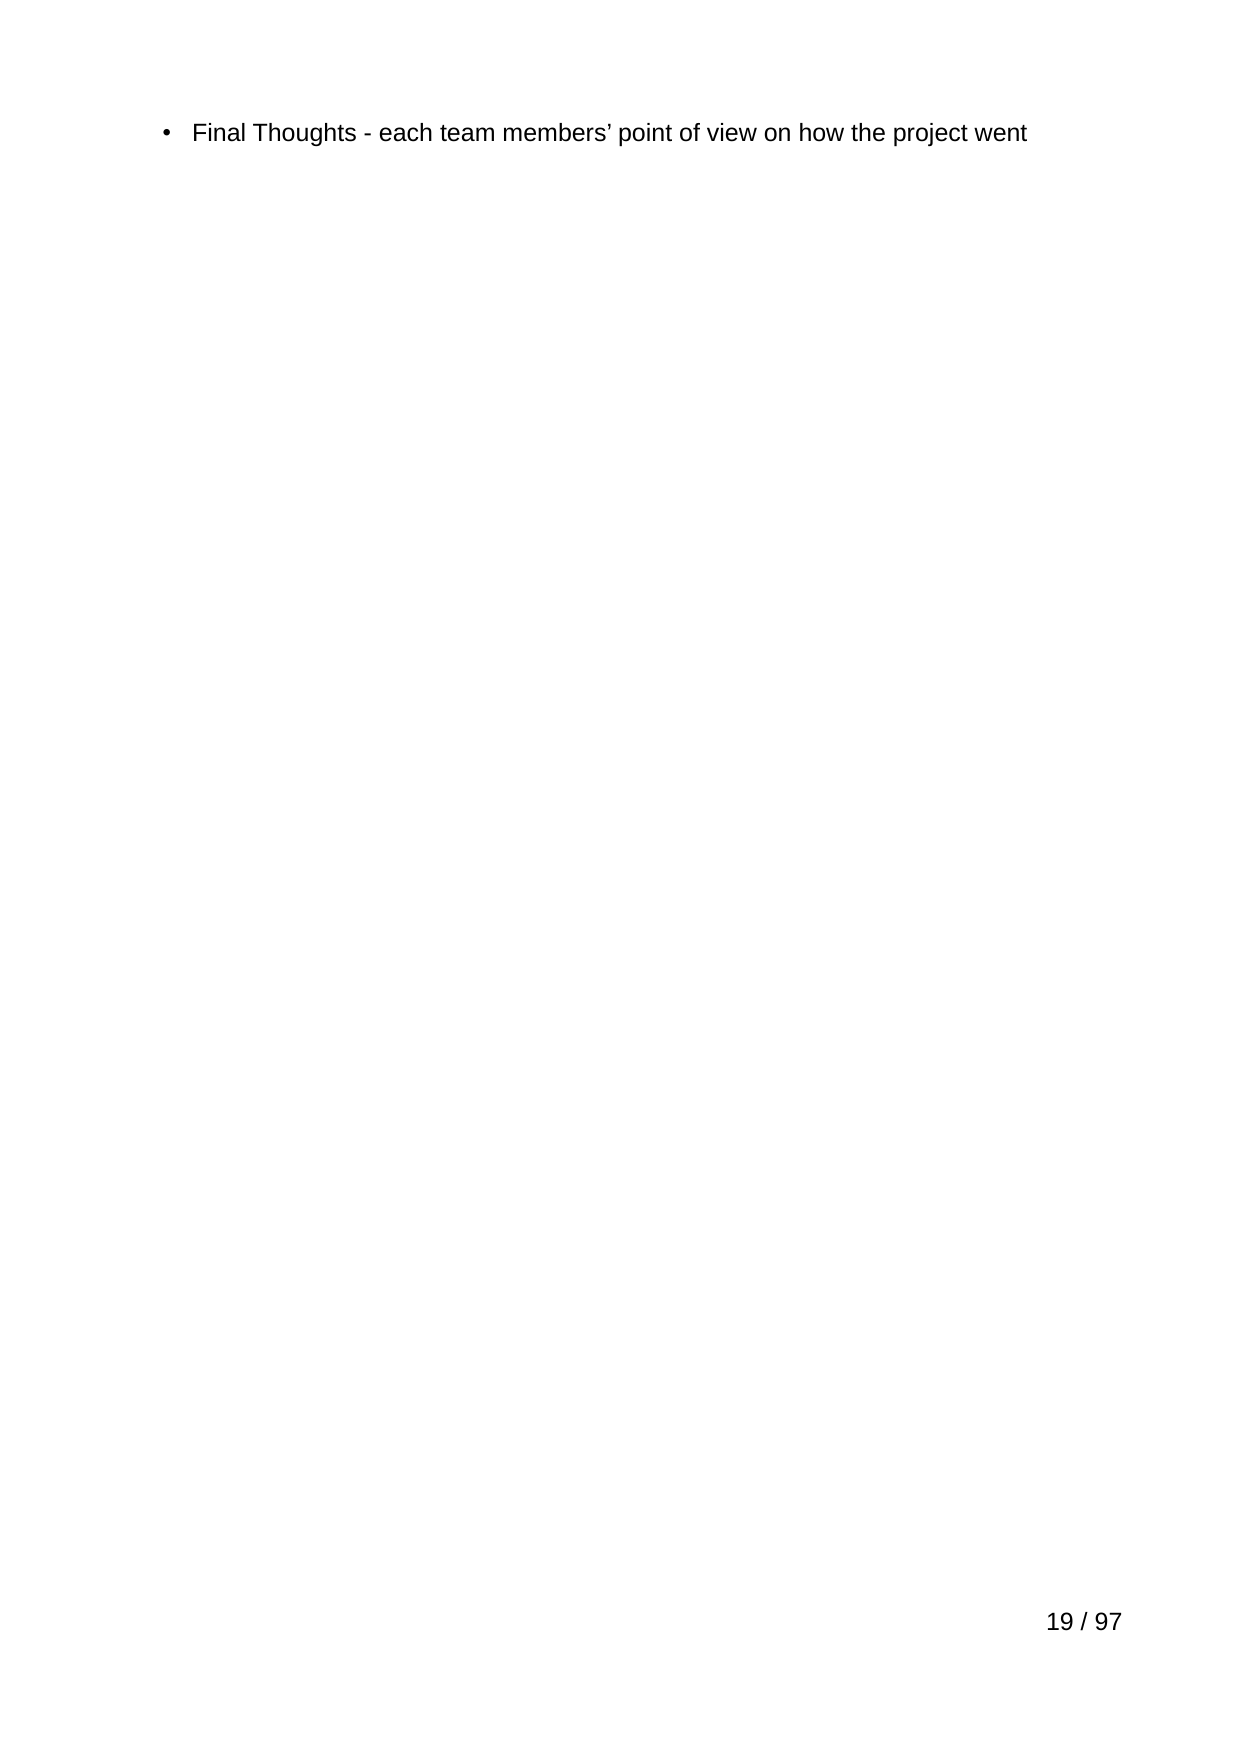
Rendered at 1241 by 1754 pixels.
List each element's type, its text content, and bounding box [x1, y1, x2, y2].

list Final Thoughts - each team members’ point of view on how the project went [162, 118, 1122, 147]
